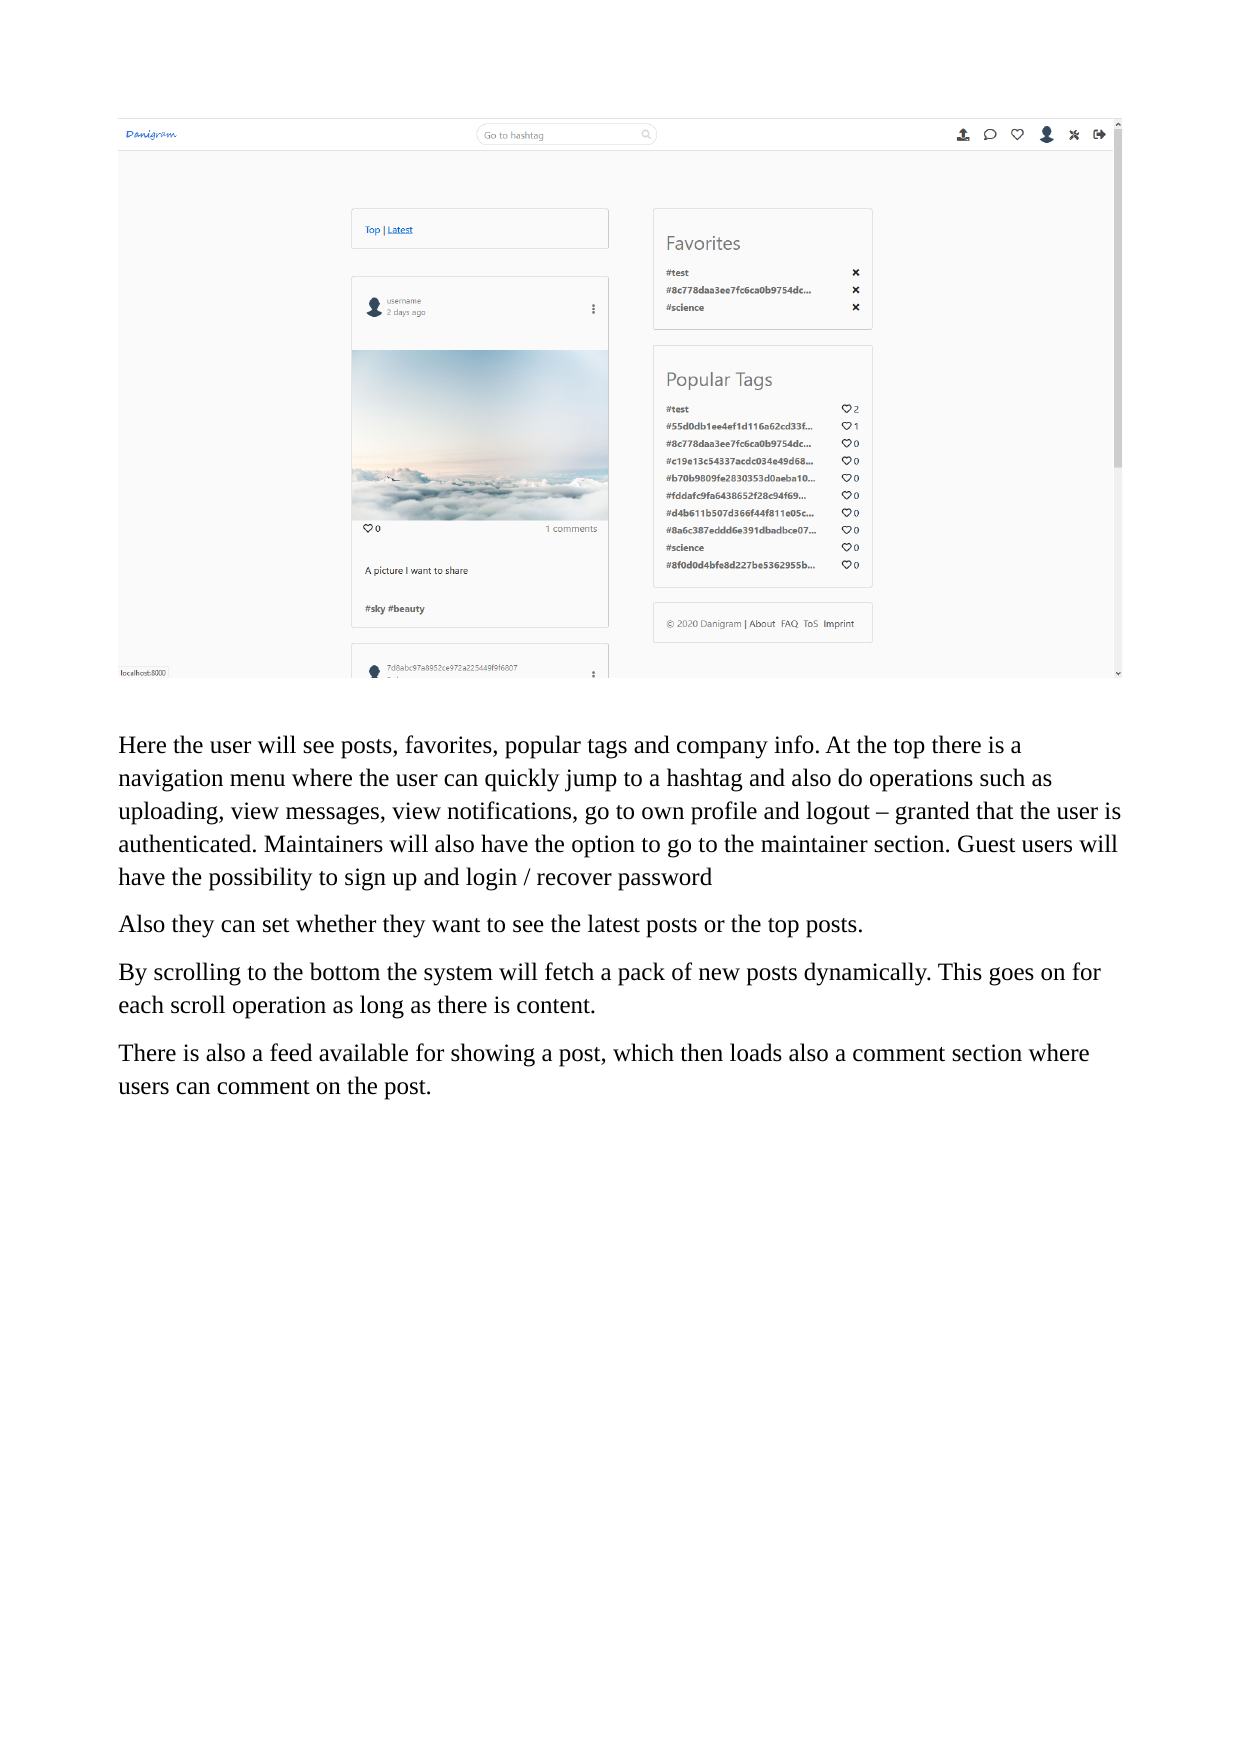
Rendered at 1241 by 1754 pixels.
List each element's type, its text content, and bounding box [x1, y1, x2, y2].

text There is also a feed available for showing a post, which then loads also a comment section where users can comment on the post. [118, 1038, 1122, 1099]
picture [118, 118, 1123, 678]
text Here the user will see posts, favorites, popular tags and company info. At the top there is a navigation menu where the user can quickly jump to a hashtag and also do operations such as uploading, view messages, view notifications, go to own profile and logout – granted that the user is authenticated. Maintainers will also have the option to go to the maintainer section. Guest users will have the possibility to sign up and login / recover password [118, 730, 1122, 891]
text Also they can set whether they want to see the latest posts or the top posts. [118, 909, 1122, 938]
text By scrolling to the bottom the system will fetch a pack of new posts dynamically. This goes on for each scroll operation as long as there is content. [118, 957, 1122, 1019]
